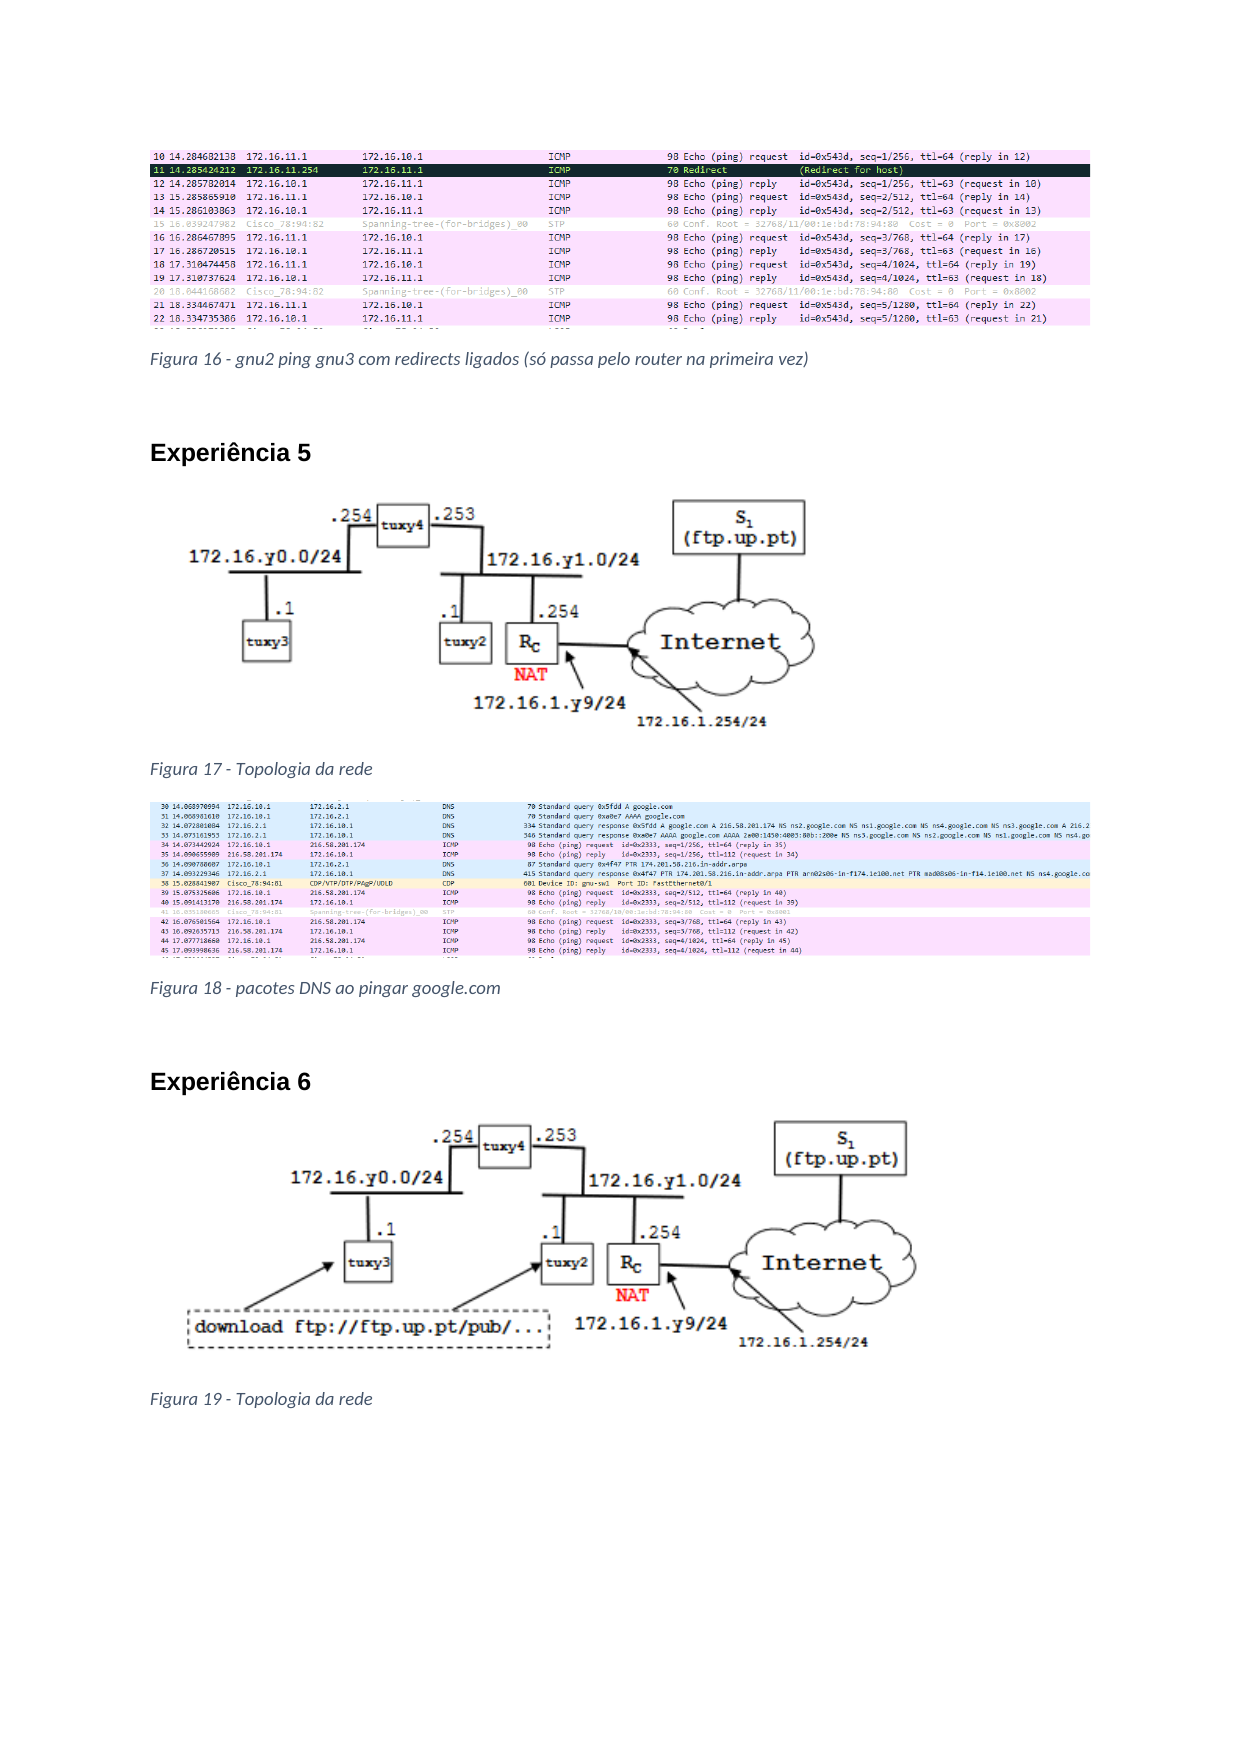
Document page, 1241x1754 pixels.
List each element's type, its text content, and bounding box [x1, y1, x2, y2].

text Experiência 5 [150, 438, 1090, 466]
text Figura 16 - gnu2 ping gnu3 com redirects ligados (só passa pelo router na primeira vez) [150, 347, 1090, 370]
text Figura 19 - Topologia da rede [150, 1387, 1090, 1410]
text Experiência 6 [150, 1067, 1090, 1095]
text Figura 18 - pacotes DNS ao pingar google.com [150, 976, 1090, 999]
text Figura 17 - Topologia da rede [150, 757, 1090, 779]
